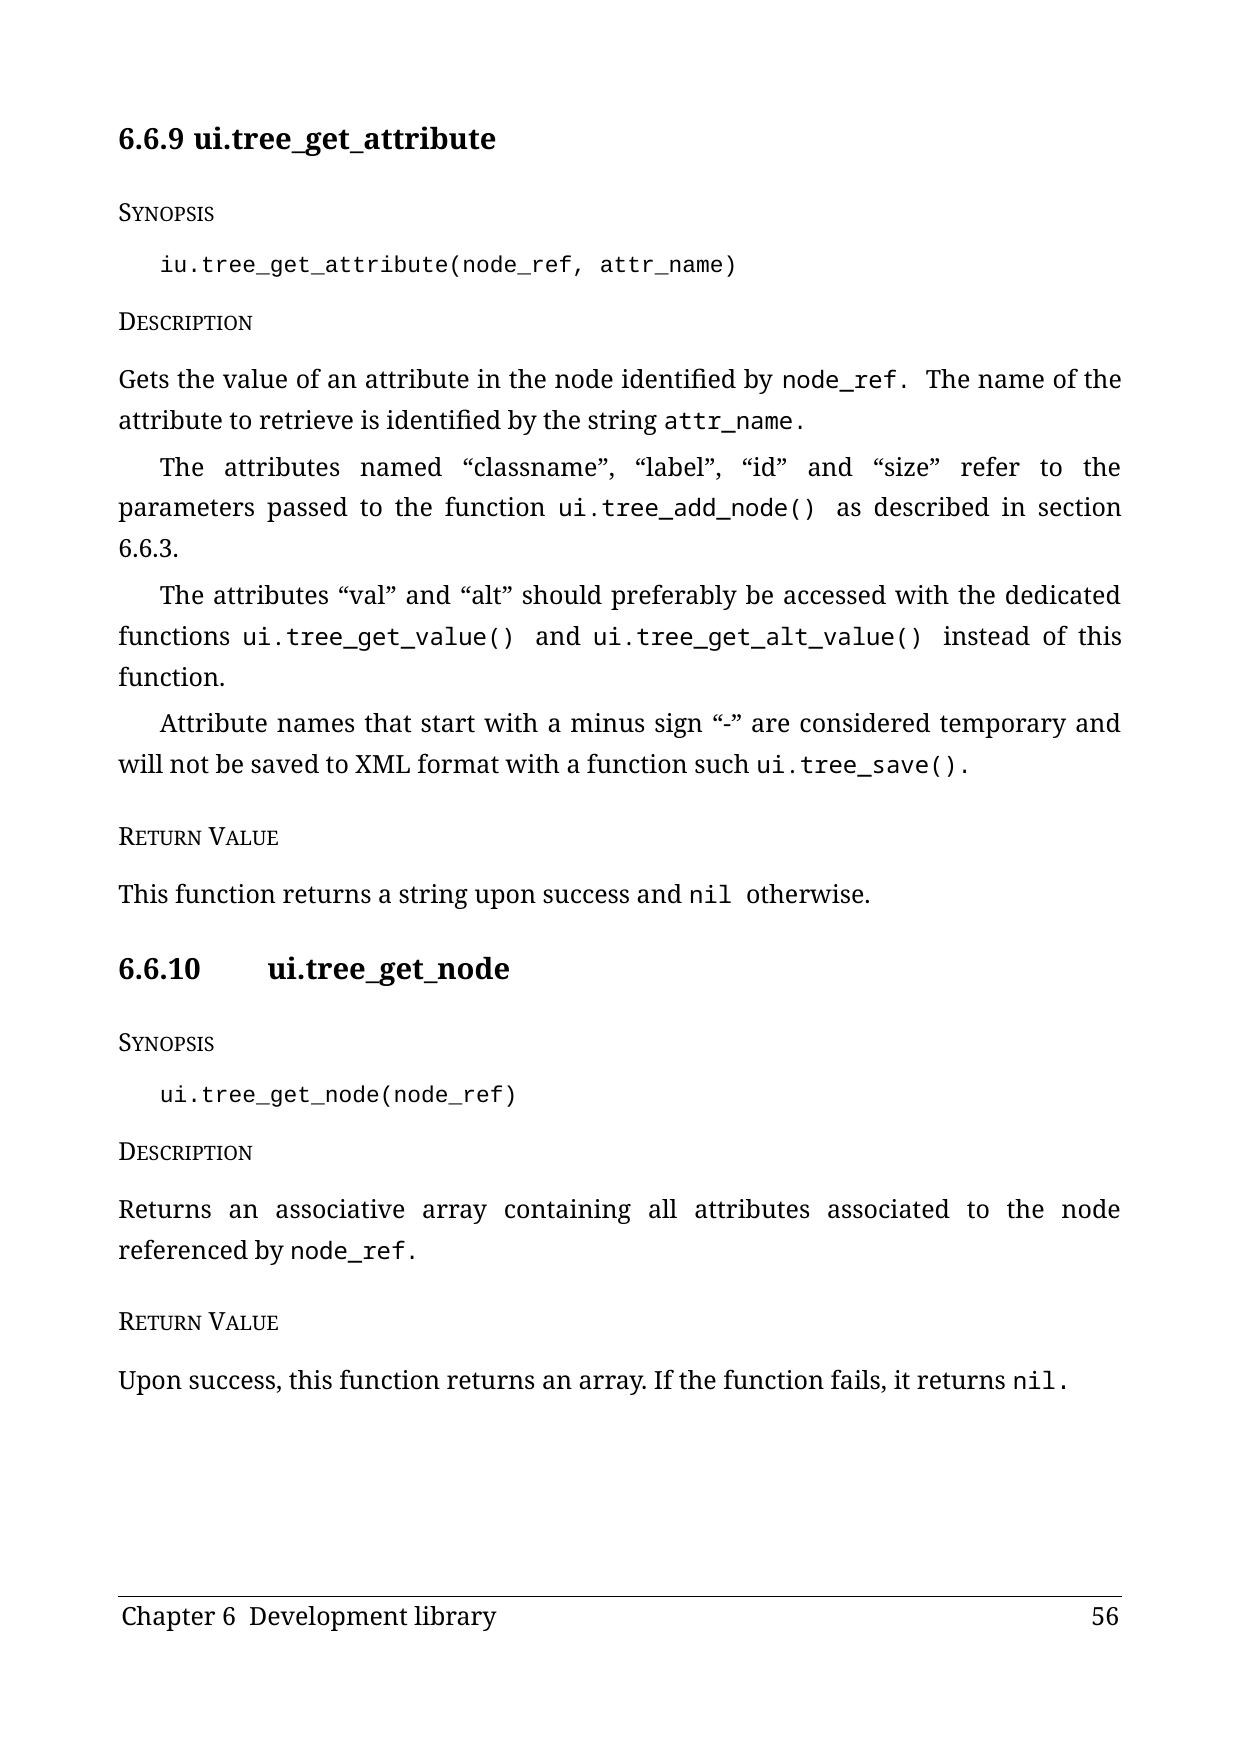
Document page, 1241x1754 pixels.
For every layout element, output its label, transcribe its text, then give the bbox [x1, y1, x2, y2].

text This function returns a string upon success and nil otherwise. [118, 877, 1122, 911]
subtitle Description [118, 304, 1122, 337]
subtitle Description [118, 1134, 1122, 1167]
subtitle Return Value [118, 818, 1122, 852]
text ui.tree_get_node(node_ref) [159, 1083, 1122, 1109]
text The attributes “val” and “alt” should preferably be accessed with the dedicated functions ui.tree_get_value() and ui.tree_get_alt_value() instead of this function. [118, 578, 1122, 693]
subtitle Return Value [118, 1304, 1122, 1338]
subtitle ui.tree_get_attribute [118, 118, 1122, 158]
text Returns an associative array containing all attributes associated to the node referenced by node_ref. [118, 1192, 1122, 1267]
subtitle Synopsis [118, 195, 1122, 229]
text iu.tree_get_attribute(node_ref, attr_name) [159, 253, 1122, 279]
subtitle ui.tree_get_node [118, 948, 1122, 988]
text The attributes named “classname”, “label”, “id” and “size” refer to the parameters passed to the function ui.tree_add_node() as described in section 6.6.3. [118, 449, 1122, 565]
text Upon success, this function returns an array. If the function fails, it returns nil. [118, 1362, 1122, 1397]
subtitle Synopsis [118, 1025, 1122, 1059]
text Gets the value of an attribute in the node identified by node_ref. The name of the attribute to retrieve is identified by the string attr_name. [118, 362, 1122, 436]
text Attribute names that start with a minus sign “-” are considered temporary and will not be saved to XML format with a function such ui.tree_save(). [118, 706, 1122, 781]
